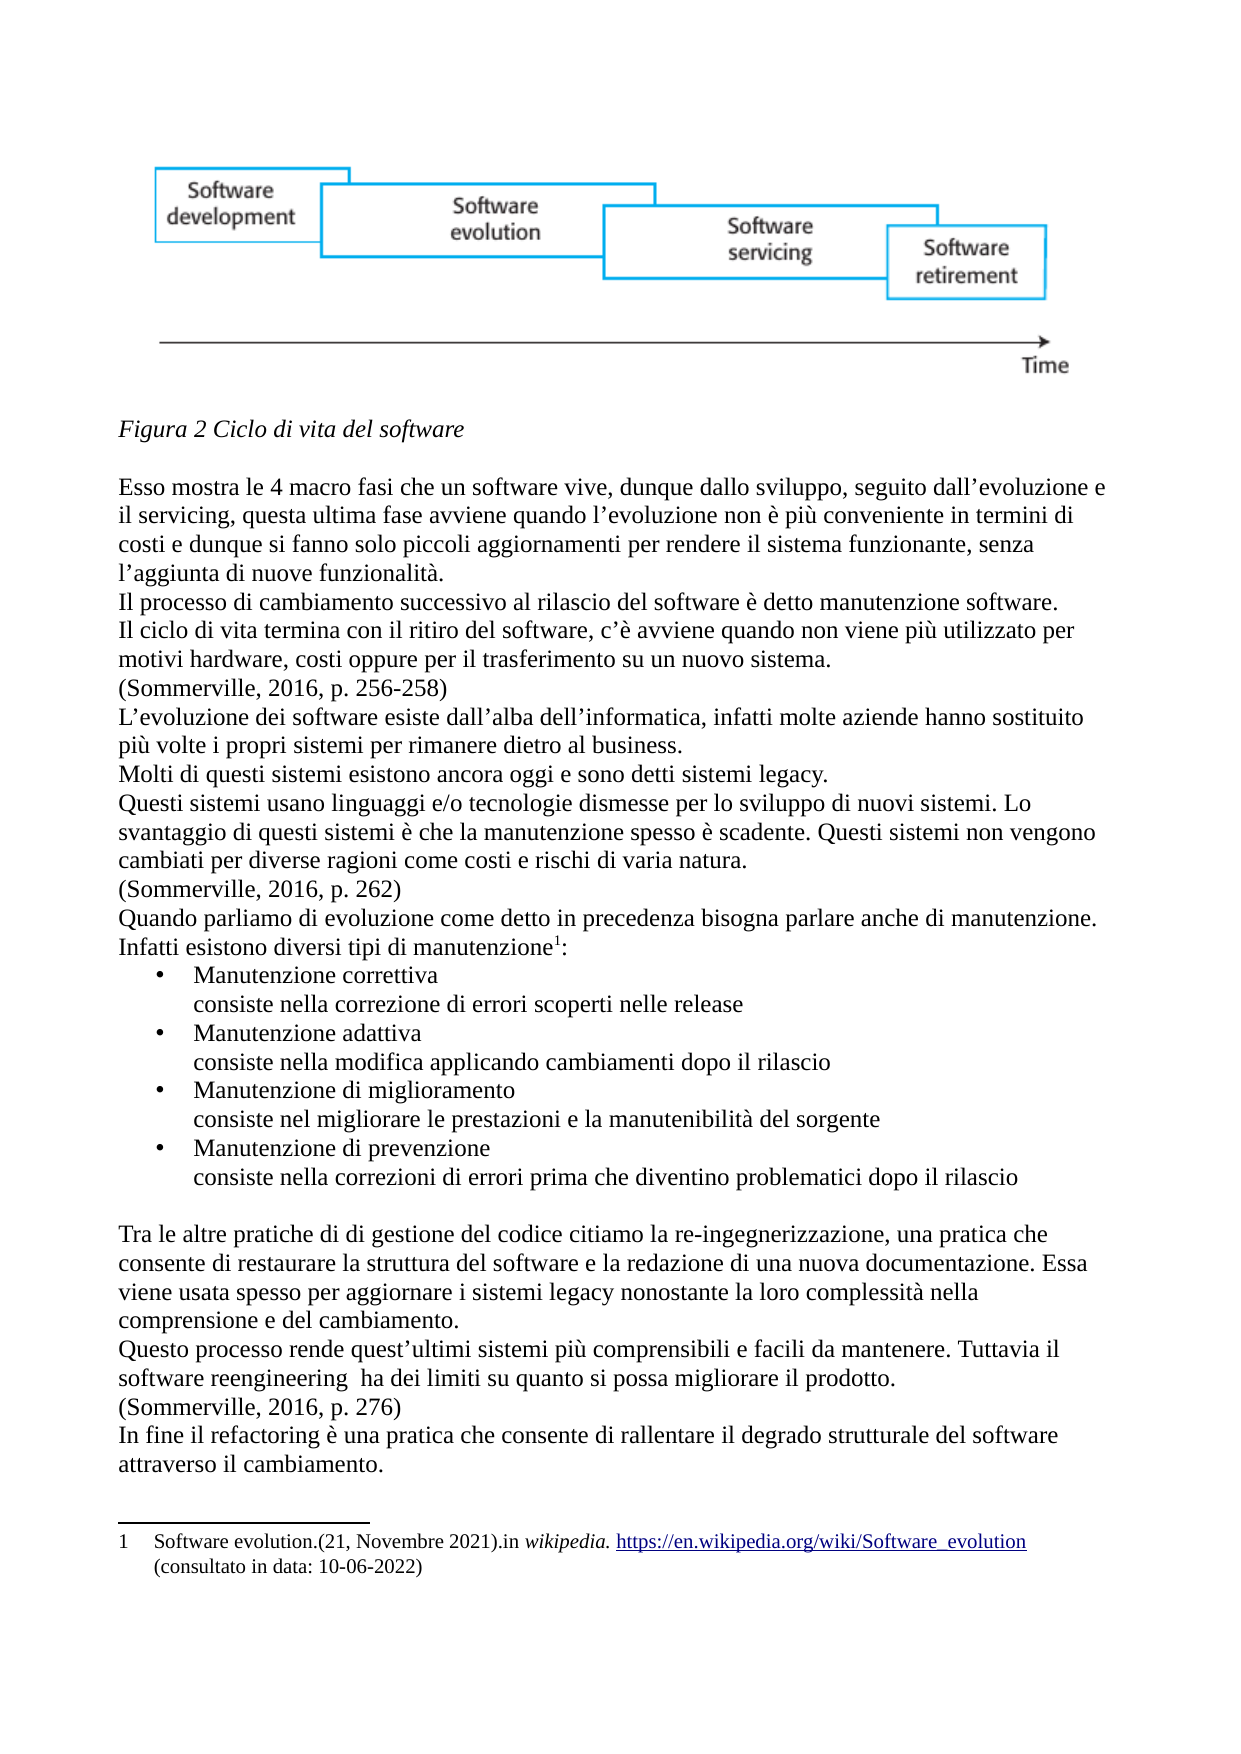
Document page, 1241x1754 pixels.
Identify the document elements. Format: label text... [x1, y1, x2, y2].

list consiste nella modifica applicando cambiamenti dopo il rilascio [156, 1047, 1122, 1076]
list Manutenzione adattiva [156, 1018, 1122, 1047]
text L’evoluzione dei software esiste dall’alba dell’informatica, infatti molte aziende hanno sostituito più volte i propri sistemi per rimanere dietro al business. [118, 702, 1122, 759]
list Manutenzione di prevenzione [156, 1133, 1122, 1162]
text Molti di questi sistemi esistono ancora oggi e sono detti sistemi legacy. [118, 759, 1122, 788]
list consiste nel migliorare le prestazioni e la manutenibilità del sorgente [156, 1104, 1122, 1133]
text (Sommerville, 2016, p. 256-258) [118, 673, 1122, 702]
text Quando parliamo di evoluzione come detto in precedenza bisogna parlare anche di manutenzione. [118, 903, 1122, 932]
text Software evolution.(21, Novembre 2021).in wikipedia. https://en.wikipedia.org/wiki/Software_evolution (consultato in data: 10-06-2022) [118, 1529, 1122, 1578]
text Il processo di cambiamento successivo al rilascio del software è detto manutenzione software. [118, 587, 1122, 616]
text (Sommerville, 2016, p. 262) [118, 874, 1122, 903]
text Infatti esistono diversi tipi di manutenzione: [118, 932, 1122, 961]
picture [118, 130, 1123, 415]
text Figura 2 Ciclo di vita del software [118, 415, 1122, 443]
text (Sommerville, 2016, p. 276) [118, 1392, 1122, 1421]
list Manutenzione di miglioramento [156, 1076, 1122, 1104]
text Questo processo rende quest’ultimi sistemi più comprensibili e facili da mantenere. Tuttavia il software reengineering ha dei limiti su quanto si possa migliorare il prodotto. [118, 1334, 1122, 1392]
text In fine il refactoring è una pratica che consente di rallentare il degrado strutturale del software attraverso il cambiamento. [118, 1421, 1122, 1478]
text Esso mostra le 4 macro fasi che un software vive, dunque dallo sviluppo, seguito dall’evoluzione e il servicing, questa ultima fase avviene quando l’evoluzione non è più conveniente in termini di costi e dunque si fanno solo piccoli aggiornamenti per rendere il sistema funzionante, senza l’aggiunta di nuove funzionalità. [118, 472, 1122, 587]
text Il ciclo di vita termina con il ritiro del software, c’è avviene quando non viene più utilizzato per motivi hardware, costi oppure per il trasferimento su un nuovo sistema. [118, 616, 1122, 673]
list consiste nella correzioni di errori prima che diventino problematici dopo il rilascio [156, 1162, 1122, 1191]
list Manutenzione correttiva [156, 961, 1122, 989]
text Questi sistemi usano linguaggi e/o tecnologie dismesse per lo sviluppo di nuovi sistemi. Lo svantaggio di questi sistemi è che la manutenzione spesso è scadente. Questi sistemi non vengono cambiati per diverse ragioni come costi e rischi di varia natura. [118, 788, 1122, 874]
list consiste nella correzione di errori scoperti nelle release [156, 989, 1122, 1018]
text Tra le altre pratiche di di gestione del codice citiamo la re-ingegnerizzazione, una pratica che consente di restaurare la struttura del software e la redazione di una nuova documentazione. Essa viene usata spesso per aggiornare i sistemi legacy nonostante la loro complessità nella comprensione e del cambiamento. [118, 1219, 1122, 1334]
